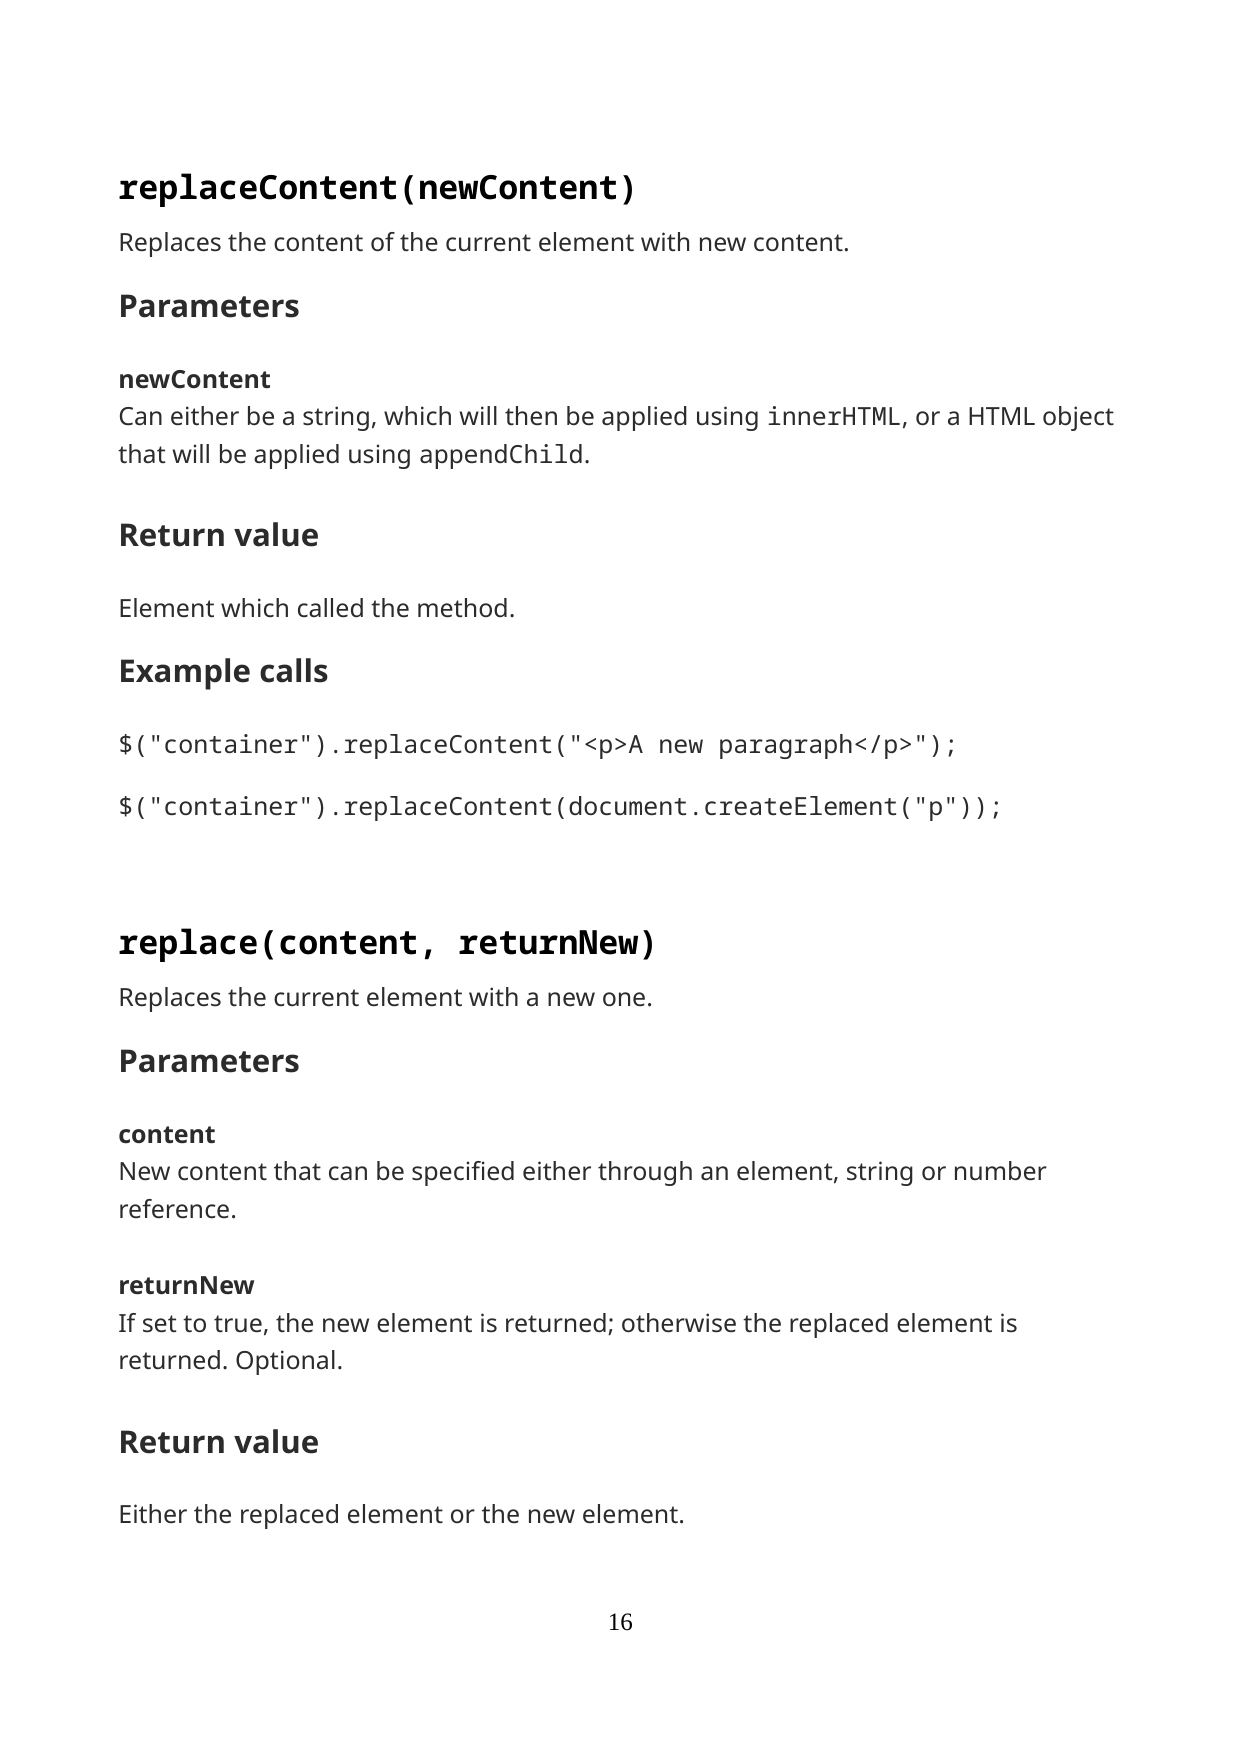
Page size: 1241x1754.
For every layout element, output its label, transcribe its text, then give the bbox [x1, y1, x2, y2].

text Replaces the content of the current element with new content. [118, 221, 1122, 259]
text Return value [118, 470, 1122, 556]
text Can either be a string, which will then be applied using innerHTML, or a HTML object that will be applied using appendChild. [118, 395, 1122, 470]
text newContent [118, 358, 1122, 395]
text If set to true, the new element is returned; otherwise the replaced element is returned. Optional. [118, 1302, 1122, 1377]
text $("container").replaceContent(document.createElement("p")); [118, 786, 1122, 823]
text returnNew [118, 1225, 1122, 1302]
text Parameters [118, 284, 1122, 327]
text content [118, 1113, 1122, 1150]
text Element which called the method. [118, 587, 1122, 624]
text Either the replaced element or the new element. [118, 1493, 1122, 1531]
text Return value [118, 1377, 1122, 1462]
text $("container").replaceContent("<p>A new paragraph</p>"); [118, 723, 1122, 761]
subtitle replaceContent(newContent) [118, 118, 1122, 209]
text Replaces the current element with a new one. [118, 976, 1122, 1014]
text Parameters [118, 1039, 1122, 1082]
text Example calls [118, 649, 1122, 692]
subtitle replace(content, returnNew) [118, 873, 1122, 964]
text New content that can be specified either through an element, string or number reference. [118, 1150, 1122, 1225]
